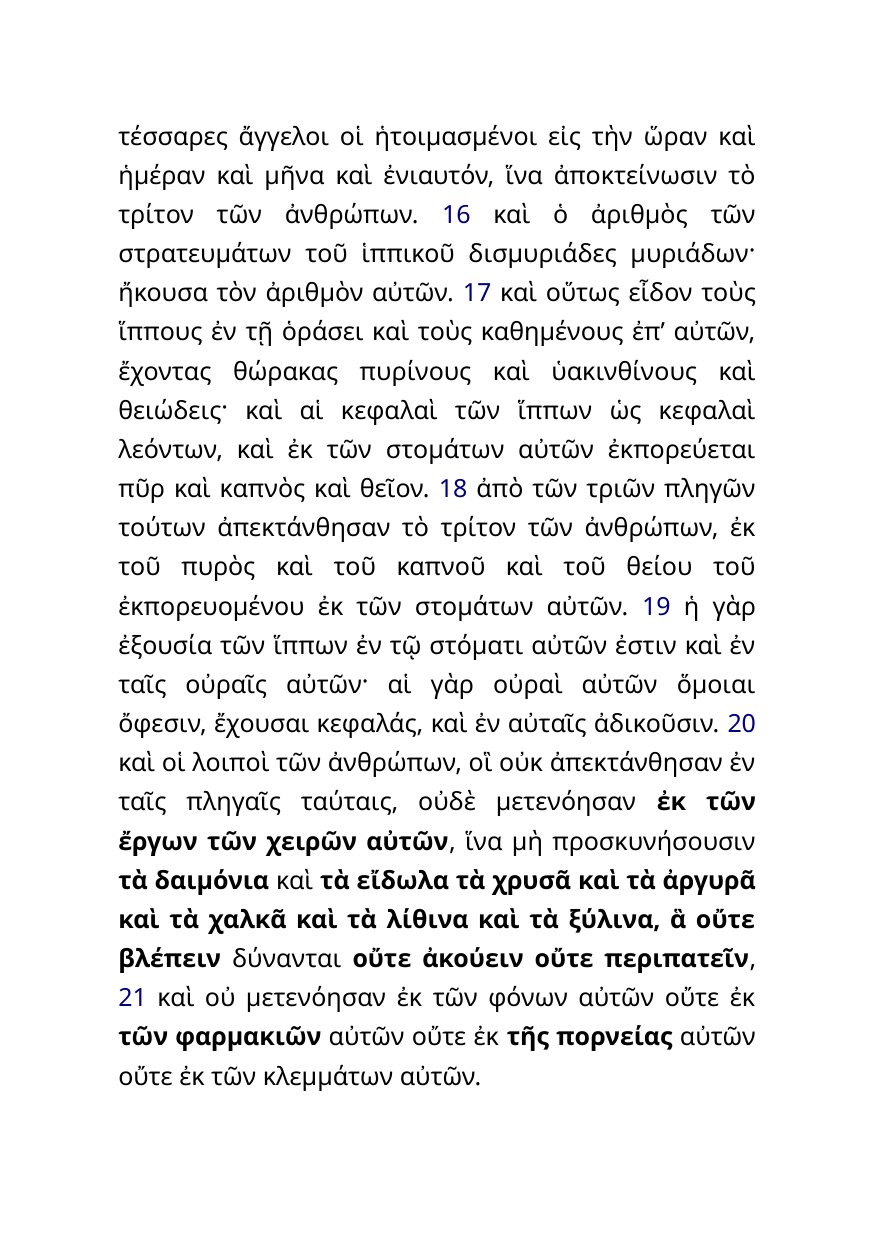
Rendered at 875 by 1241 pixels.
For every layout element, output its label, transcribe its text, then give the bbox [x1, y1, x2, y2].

text τέσσαρες ἄγγελοι οἱ ἡτοιμασμένοι εἰς τὴν ὥραν καὶ ἡμέραν καὶ μῆνα καὶ ἐνιαυτόν, ἵνα ἀποκτείνωσιν τὸ τρίτον τῶν ἀνθρώπων. 16 καὶ ὁ ἀριθμὸς τῶν στρατευμάτων τοῦ ἱππικοῦ δισμυριάδες μυριάδων· ἤκουσα τὸν ἀριθμὸν αὐτῶν. 17 καὶ οὕτως εἶδον τοὺς ἵππους ἐν τῇ ὁράσει καὶ τοὺς καθημένους ἐπ’ αὐτῶν, ἔχοντας θώρακας πυρίνους καὶ ὑακινθίνους καὶ θειώδεις· καὶ αἱ κεφαλαὶ τῶν ἵππων ὡς κεφαλαὶ λεόντων, καὶ ἐκ τῶν στομάτων αὐτῶν ἐκπορεύεται πῦρ καὶ καπνὸς καὶ θεῖον. 18 ἀπὸ τῶν τριῶν πληγῶν τούτων ἀπεκτάνθησαν τὸ τρίτον τῶν ἀνθρώπων, ἐκ τοῦ πυρὸς καὶ τοῦ καπνοῦ καὶ τοῦ θείου τοῦ ἐκπορευομένου ἐκ τῶν στομάτων αὐτῶν. 19 ἡ γὰρ ἐξουσία τῶν ἵππων ἐν τῷ στόματι αὐτῶν ἐστιν καὶ ἐν ταῖς οὐραῖς αὐτῶν· αἱ γὰρ οὐραὶ αὐτῶν ὅμοιαι ὄφεσιν, ἔχουσαι κεφαλάς, καὶ ἐν αὐταῖς ἀδικοῦσιν. 20 καὶ οἱ λοιποὶ τῶν ἀνθρώπων, οἳ οὐκ ἀπεκτάνθησαν ἐν ταῖς πληγαῖς ταύταις, οὐδὲ μετενόησαν ἐκ τῶν ἔργων τῶν χειρῶν αὐτῶν, ἵνα μὴ προσκυνήσουσιν τὰ δαιμόνια καὶ τὰ εἴδωλα τὰ χρυσᾶ καὶ τὰ ἀργυρᾶ καὶ τὰ χαλκᾶ καὶ τὰ λίθινα καὶ τὰ ξύλινα, ἃ οὔτε βλέπειν δύνανται οὔτε ἀκούειν οὔτε περιπατεῖν, 21 καὶ οὐ μετενόησαν ἐκ τῶν φόνων αὐτῶν οὔτε ἐκ τῶν φαρμακιῶν αὐτῶν οὔτε ἐκ τῆς πορνείας αὐτῶν οὔτε ἐκ τῶν κλεμμάτων αὐτῶν. [118, 118, 756, 1092]
